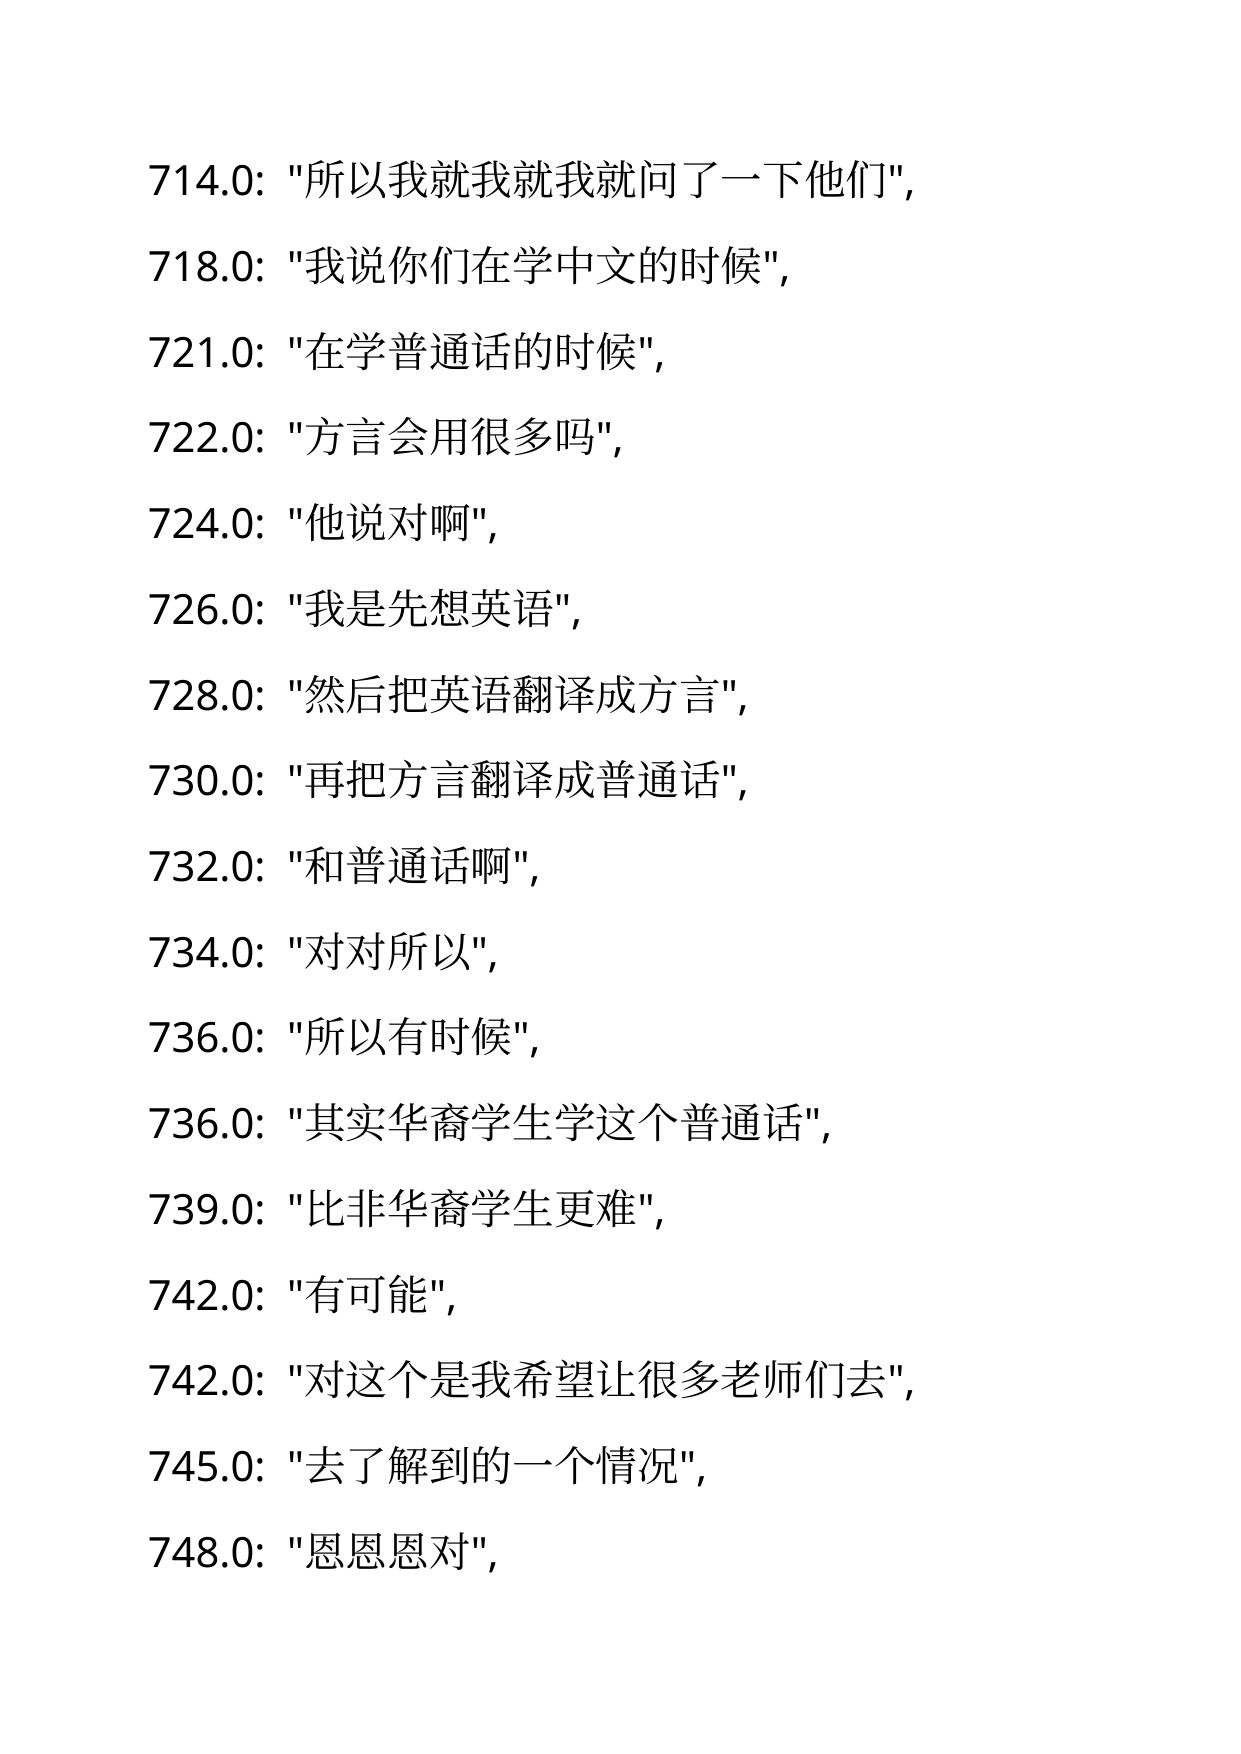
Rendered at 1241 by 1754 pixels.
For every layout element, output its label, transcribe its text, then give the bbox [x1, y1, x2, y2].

text 745.0: "去了解到的一个情况", [148, 1433, 1093, 1494]
text 739.0: "比非华裔学生更难", [148, 1176, 1093, 1236]
text 718.0: "我说你们在学中文的时候", [148, 233, 1093, 293]
text 721.0: "在学普通话的时候", [148, 319, 1093, 379]
text 748.0: "恩恩恩对", [148, 1519, 1093, 1579]
text 726.0: "我是先想英语", [148, 576, 1093, 636]
text 736.0: "所以有时候", [148, 1005, 1093, 1065]
text 736.0: "其实华裔学生学这个普通话", [148, 1091, 1093, 1151]
text 742.0: "有可能", [148, 1262, 1093, 1322]
text 734.0: "对对所以", [148, 919, 1093, 979]
text 732.0: "和普通话啊", [148, 833, 1093, 893]
text 742.0: "对这个是我希望让很多老师们去", [148, 1348, 1093, 1408]
text 714.0: "所以我就我就我就问了一下他们", [148, 148, 1093, 208]
text 724.0: "他说对啊", [148, 491, 1093, 551]
text 722.0: "方言会用很多吗", [148, 405, 1093, 465]
text 728.0: "然后把英语翻译成方言", [148, 662, 1093, 722]
text 730.0: "再把方言翻译成普通话", [148, 748, 1093, 808]
